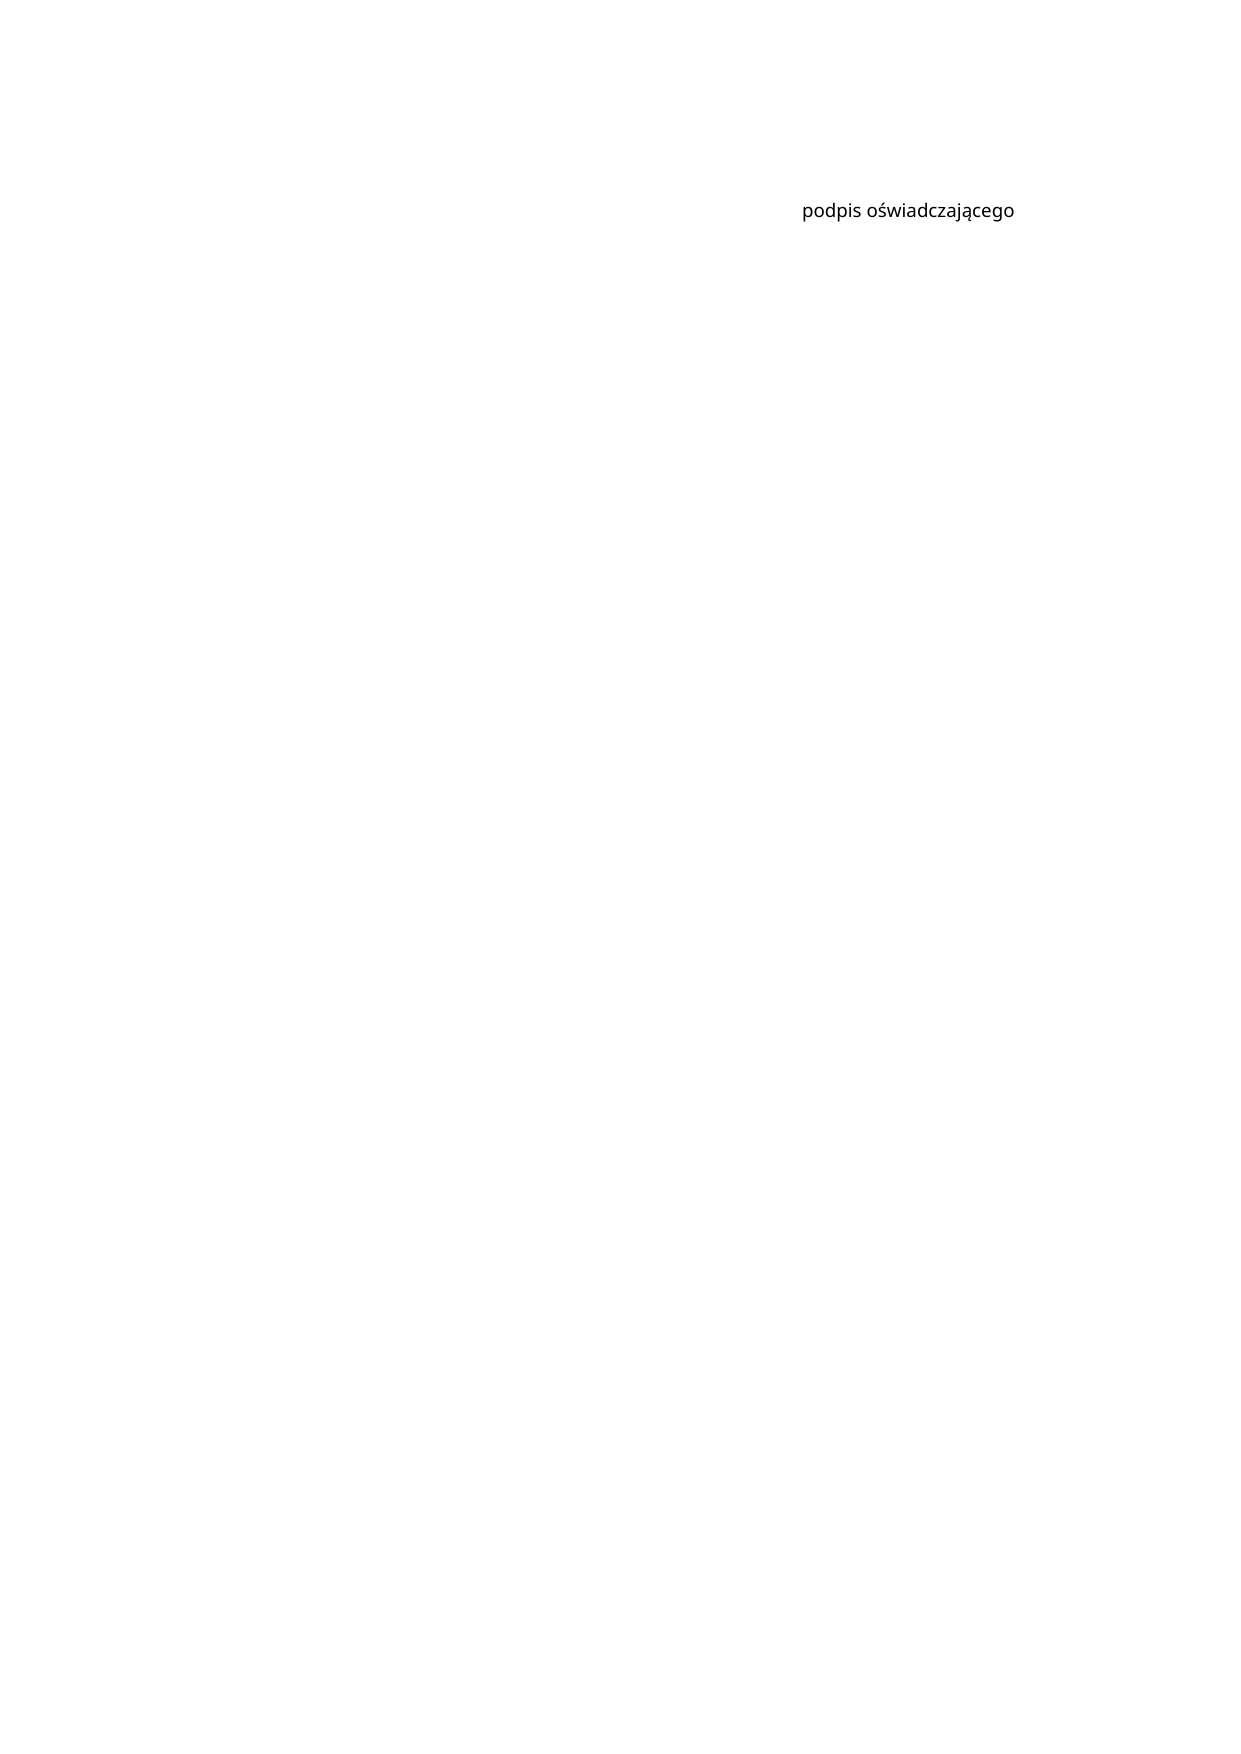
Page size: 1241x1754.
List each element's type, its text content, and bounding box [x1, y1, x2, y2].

text podpis oświadczającego [209, 198, 1039, 223]
